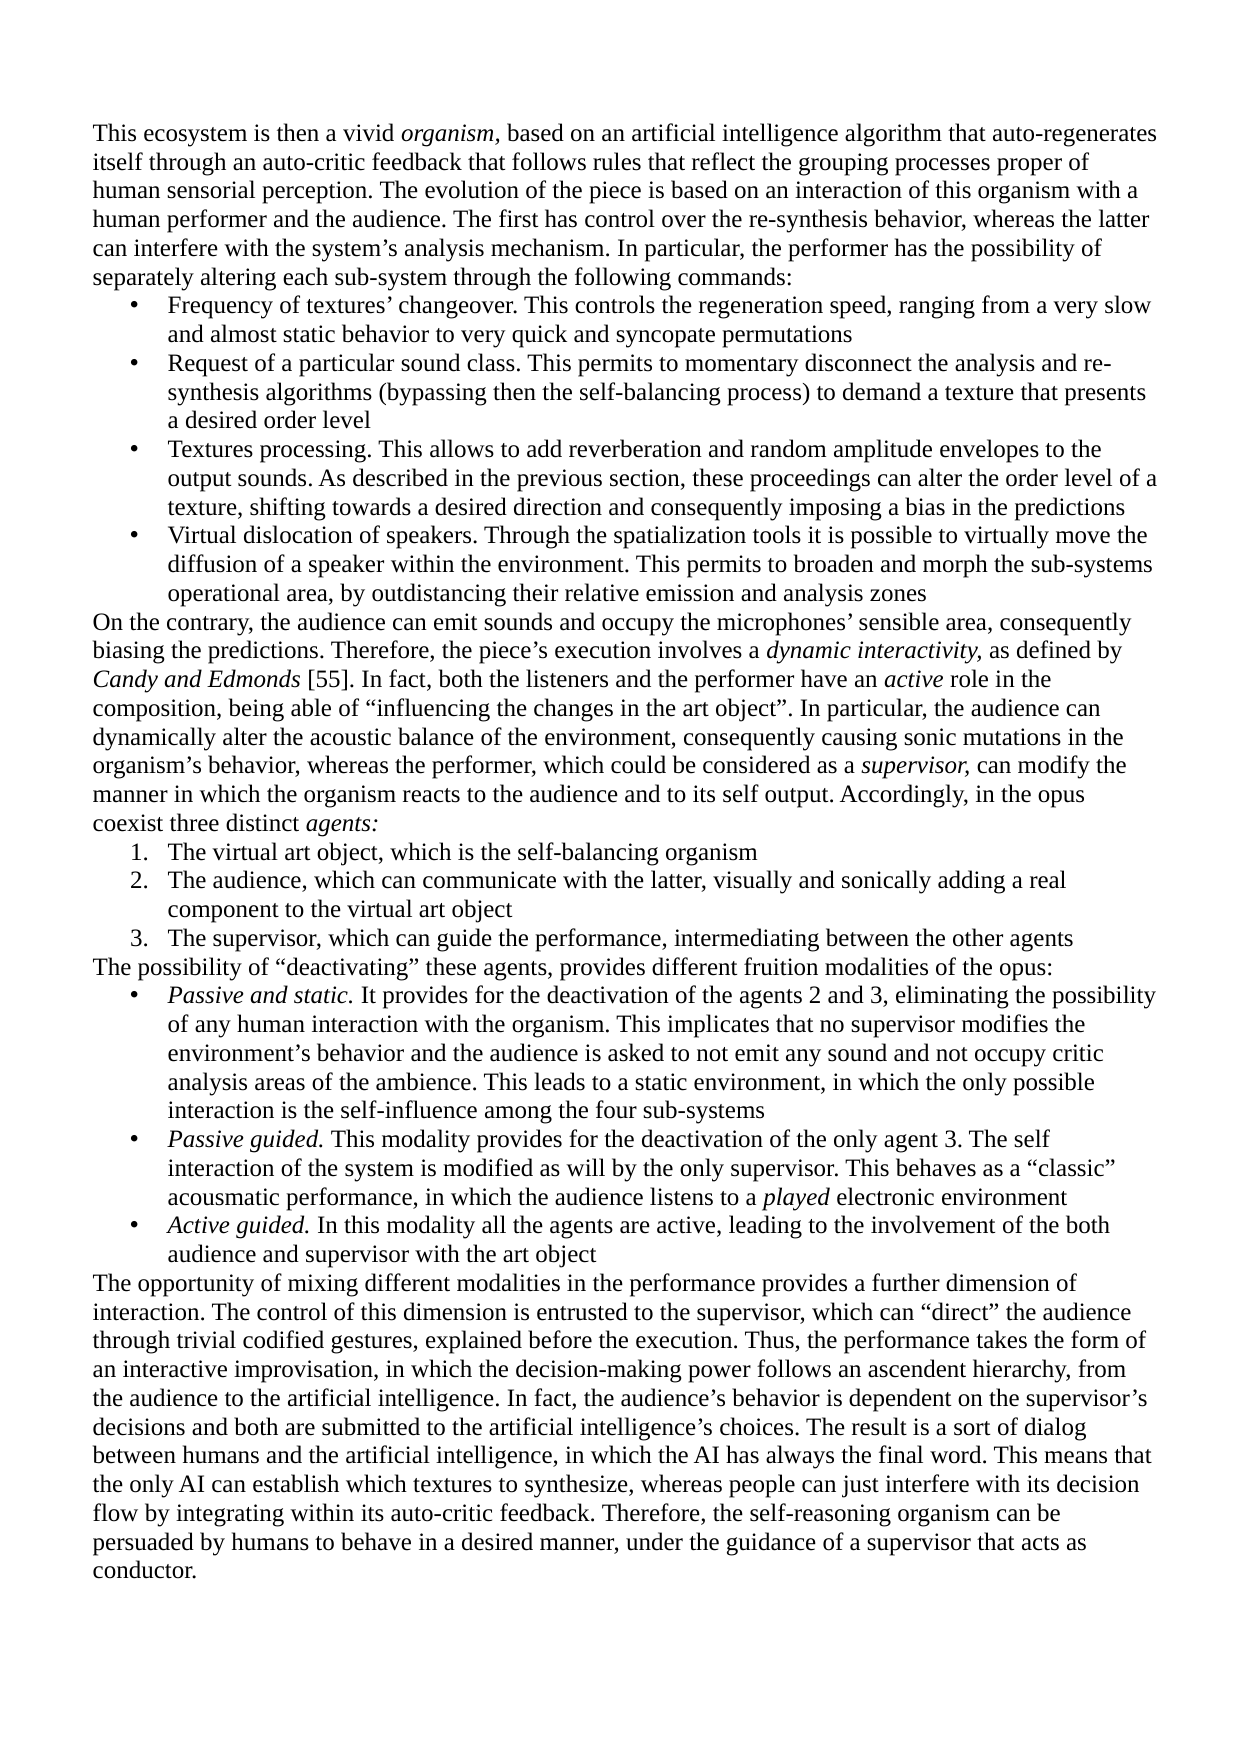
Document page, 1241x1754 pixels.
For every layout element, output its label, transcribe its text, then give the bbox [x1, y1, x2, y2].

list Active guided. In this modality all the agents are active, leading to the involvement of the both audience and supervisor with the art object [130, 1211, 1160, 1268]
list Passive guided. This modality provides for the deactivation of the only agent 3. The self interaction of the system is modified as will by the only supervisor. This behaves as a “classic” acousmatic performance, in which the audience listens to a played electronic environment [130, 1124, 1160, 1211]
text The opportunity of mixing different modalities in the performance provides a further dimension of interaction. The control of this dimension is entrusted to the supervisor, which can “direct” the audience through trivial codified gestures, explained before the execution. Thus, the performance takes the form of an interactive improvisation, in which the decision-making power follows an ascendent hierarchy, from the audience to the artificial intelligence. In fact, the audience’s behavior is dependent on the supervisor’s decisions and both are submitted to the artificial intelligence’s choices. The result is a sort of dialog between humans and the artificial intelligence, in which the AI has always the final word. This means that the only AI can establish which textures to synthesize, whereas people can just interfere with its decision flow by integrating within its auto-critic feedback. Therefore, the self-reasoning organism can be persuaded by humans to behave in a desired manner, under the guidance of a supervisor that acts as conductor. [92, 1268, 1160, 1584]
list The supervisor, which can guide the performance, intermediating between the other agents [130, 923, 1160, 952]
list Passive and static. It provides for the deactivation of the agents 2 and 3, eliminating the possibility of any human interaction with the organism. This implicates that no supervisor modifies the environment’s behavior and the audience is asked to not emit any sound and not occupy critic analysis areas of the ambience. This leads to a static environment, in which the only possible interaction is the self-influence among the four sub-systems [130, 981, 1160, 1124]
list Virtual dislocation of speakers. Through the spatialization tools it is possible to virtually move the diffusion of a speaker within the environment. This permits to broaden and morph the sub-systems operational area, by outdistancing their relative emission and analysis zones [130, 521, 1160, 607]
text This ecosystem is then a vivid organism, based on an artificial intelligence algorithm that auto-regenerates itself through an auto-critic feedback that follows rules that reflect the grouping processes proper of human sensorial perception. The evolution of the piece is based on an interaction of this organism with a human performer and the audience. The first has control over the re-synthesis behavior, whereas the latter can interfere with the system’s analysis mechanism. In particular, the performer has the possibility of separately altering each sub-system through the following commands: [92, 118, 1160, 291]
list The audience, which can communicate with the latter, visually and sonically adding a real component to the virtual art object [130, 866, 1160, 923]
text On the contrary, the audience can emit sounds and occupy the microphones’ sensible area, consequently biasing the predictions. Therefore, the piece’s execution involves a dynamic interactivity, as defined by Candy and Edmonds [55]. In fact, both the listeners and the performer have an active role in the composition, being able of “influencing the changes in the art object”. In particular, the audience can dynamically alter the acoustic balance of the environment, consequently causing sonic mutations in the organism’s behavior, whereas the performer, which could be considered as a supervisor, can modify the manner in which the organism reacts to the audience and to its self output. Accordingly, in the opus coexist three distinct agents: [92, 607, 1160, 837]
text The possibility of “deactivating” these agents, provides different fruition modalities of the opus: [92, 952, 1160, 981]
list Request of a particular sound class. This permits to momentary disconnect the analysis and re-synthesis algorithms (bypassing then the self-balancing process) to demand a texture that presents a desired order level [130, 348, 1160, 434]
list The virtual art object, which is the self-balancing organism [130, 837, 1160, 866]
list Frequency of textures’ changeover. This controls the regeneration speed, ranging from a very slow and almost static behavior to very quick and syncopate permutations [130, 291, 1160, 348]
list Textures processing. This allows to add reverberation and random amplitude envelopes to the output sounds. As described in the previous section, these proceedings can alter the order level of a texture, shifting towards a desired direction and consequently imposing a bias in the predictions [130, 434, 1160, 521]
